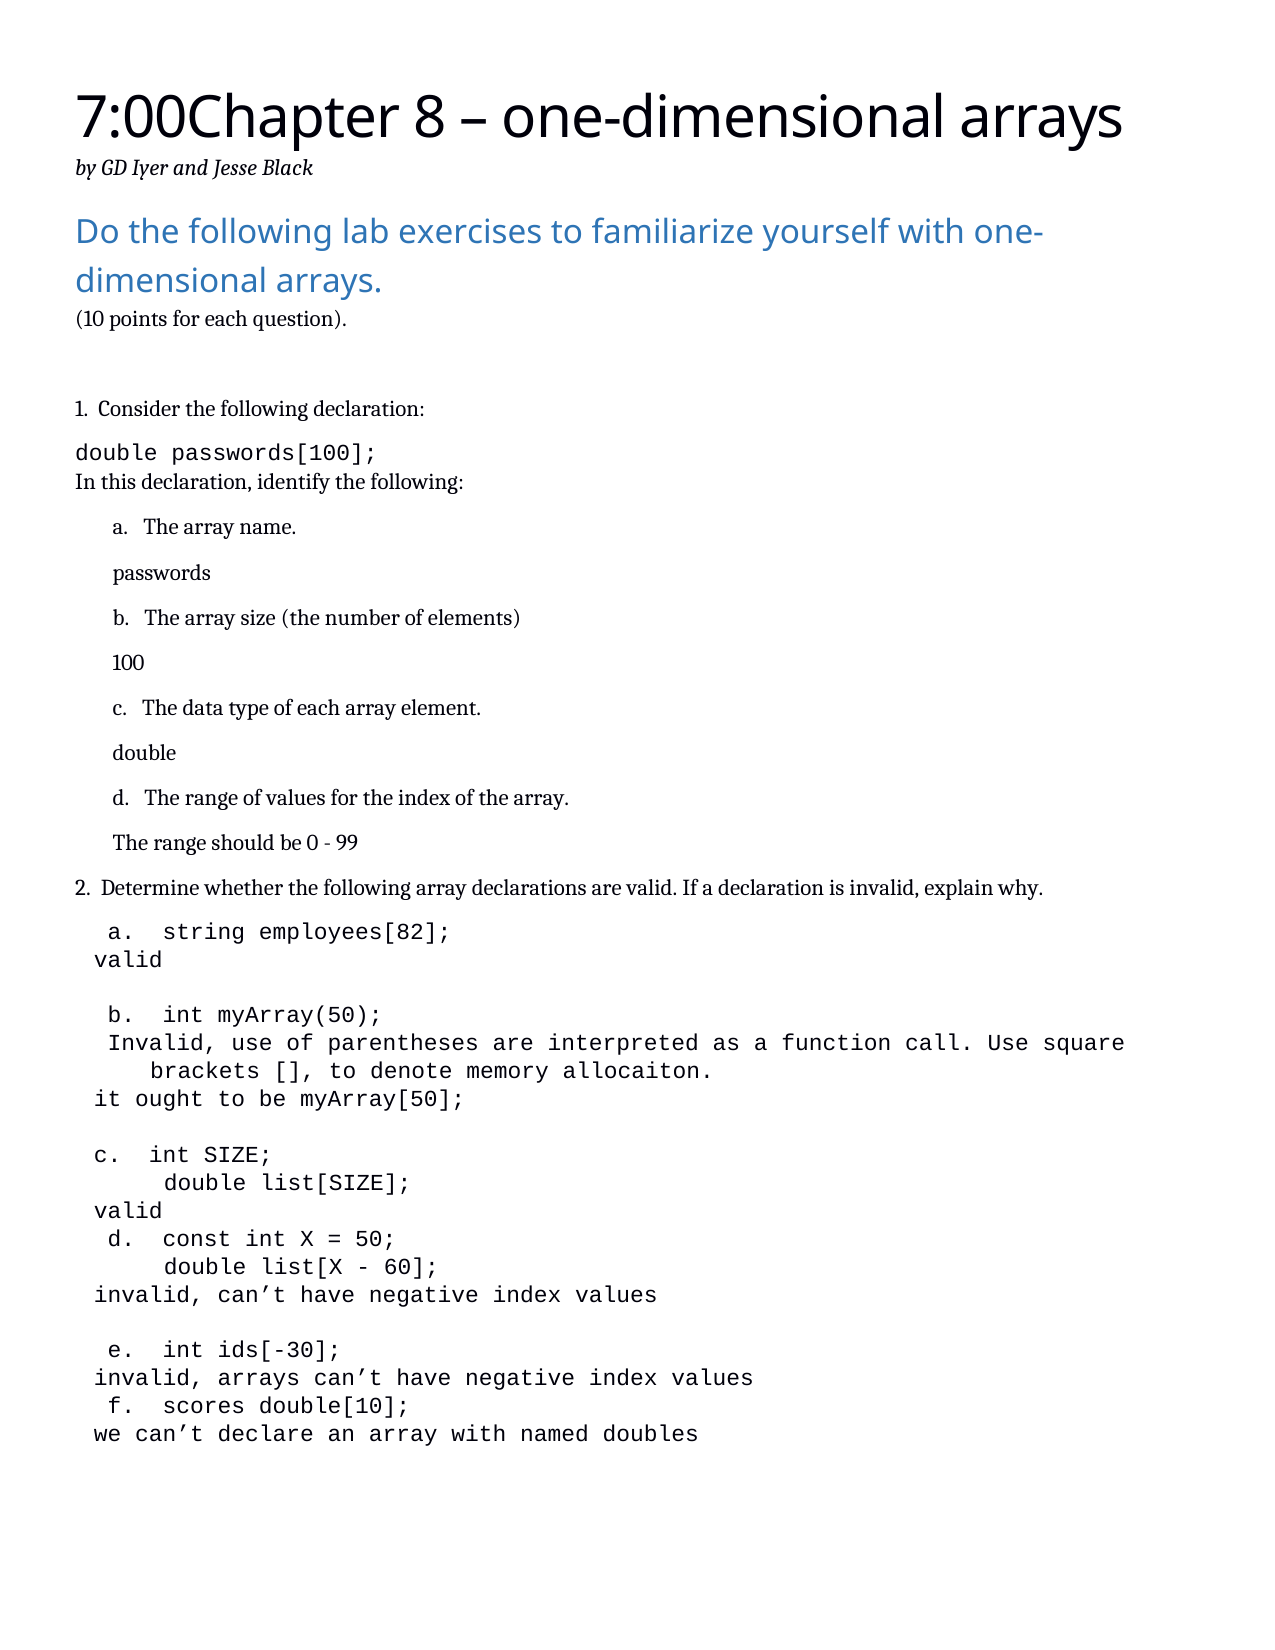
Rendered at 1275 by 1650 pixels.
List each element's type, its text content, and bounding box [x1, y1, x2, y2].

text passwords [112, 559, 1200, 586]
text valid [94, 1199, 1200, 1225]
text invalid, can’t have negative index values [94, 1283, 1200, 1309]
subtitle Do the following lab exercises to familiarize yourself with one-dimensional arrays. [75, 208, 1200, 302]
text c. The data type of each array element. [112, 694, 1200, 721]
text The range should be 0 - 99 [112, 830, 1200, 856]
text double passwords[100]; [75, 441, 1200, 467]
text a. string employees[82]; [94, 920, 1200, 946]
text a. The array name. [112, 514, 1200, 541]
text b. int myArray(50); [94, 1004, 1200, 1030]
text by GD Iyer and Jesse Black [75, 154, 1200, 181]
text (10 points for each question). [75, 306, 1200, 332]
text it ought to be myArray[50]; [94, 1088, 1200, 1113]
text d. The range of values for the index of the array. [112, 785, 1200, 811]
text valid [94, 948, 1200, 974]
text we can’t declare an array with named doubles [94, 1423, 1200, 1448]
text In this declaration, identify the following: [75, 469, 1200, 495]
text f. scores double[10]; [94, 1395, 1200, 1421]
text 100 [112, 649, 1200, 676]
text c. int SIZE; double list[SIZE]; [94, 1143, 1200, 1197]
text d. const int X = 50; double list[X - 60]; [94, 1227, 1200, 1281]
text 2. Determine whether the following array declarations are valid. If a declaration is invalid, explain why. [75, 875, 1200, 901]
text invalid, arrays can’t have negative index values [94, 1367, 1200, 1393]
text b. The array size (the number of elements) [112, 604, 1200, 631]
text Invalid, use of parentheses are interpreted as a function call. Use square brackets [], to denote memory allocaiton. [94, 1032, 1200, 1086]
text 1. Consider the following declaration: [75, 396, 1200, 422]
text e. int ids[-30]; [94, 1339, 1200, 1365]
title 7:00Chapter 8 – one-dimensional arrays [75, 75, 1200, 154]
text double [112, 740, 1200, 766]
